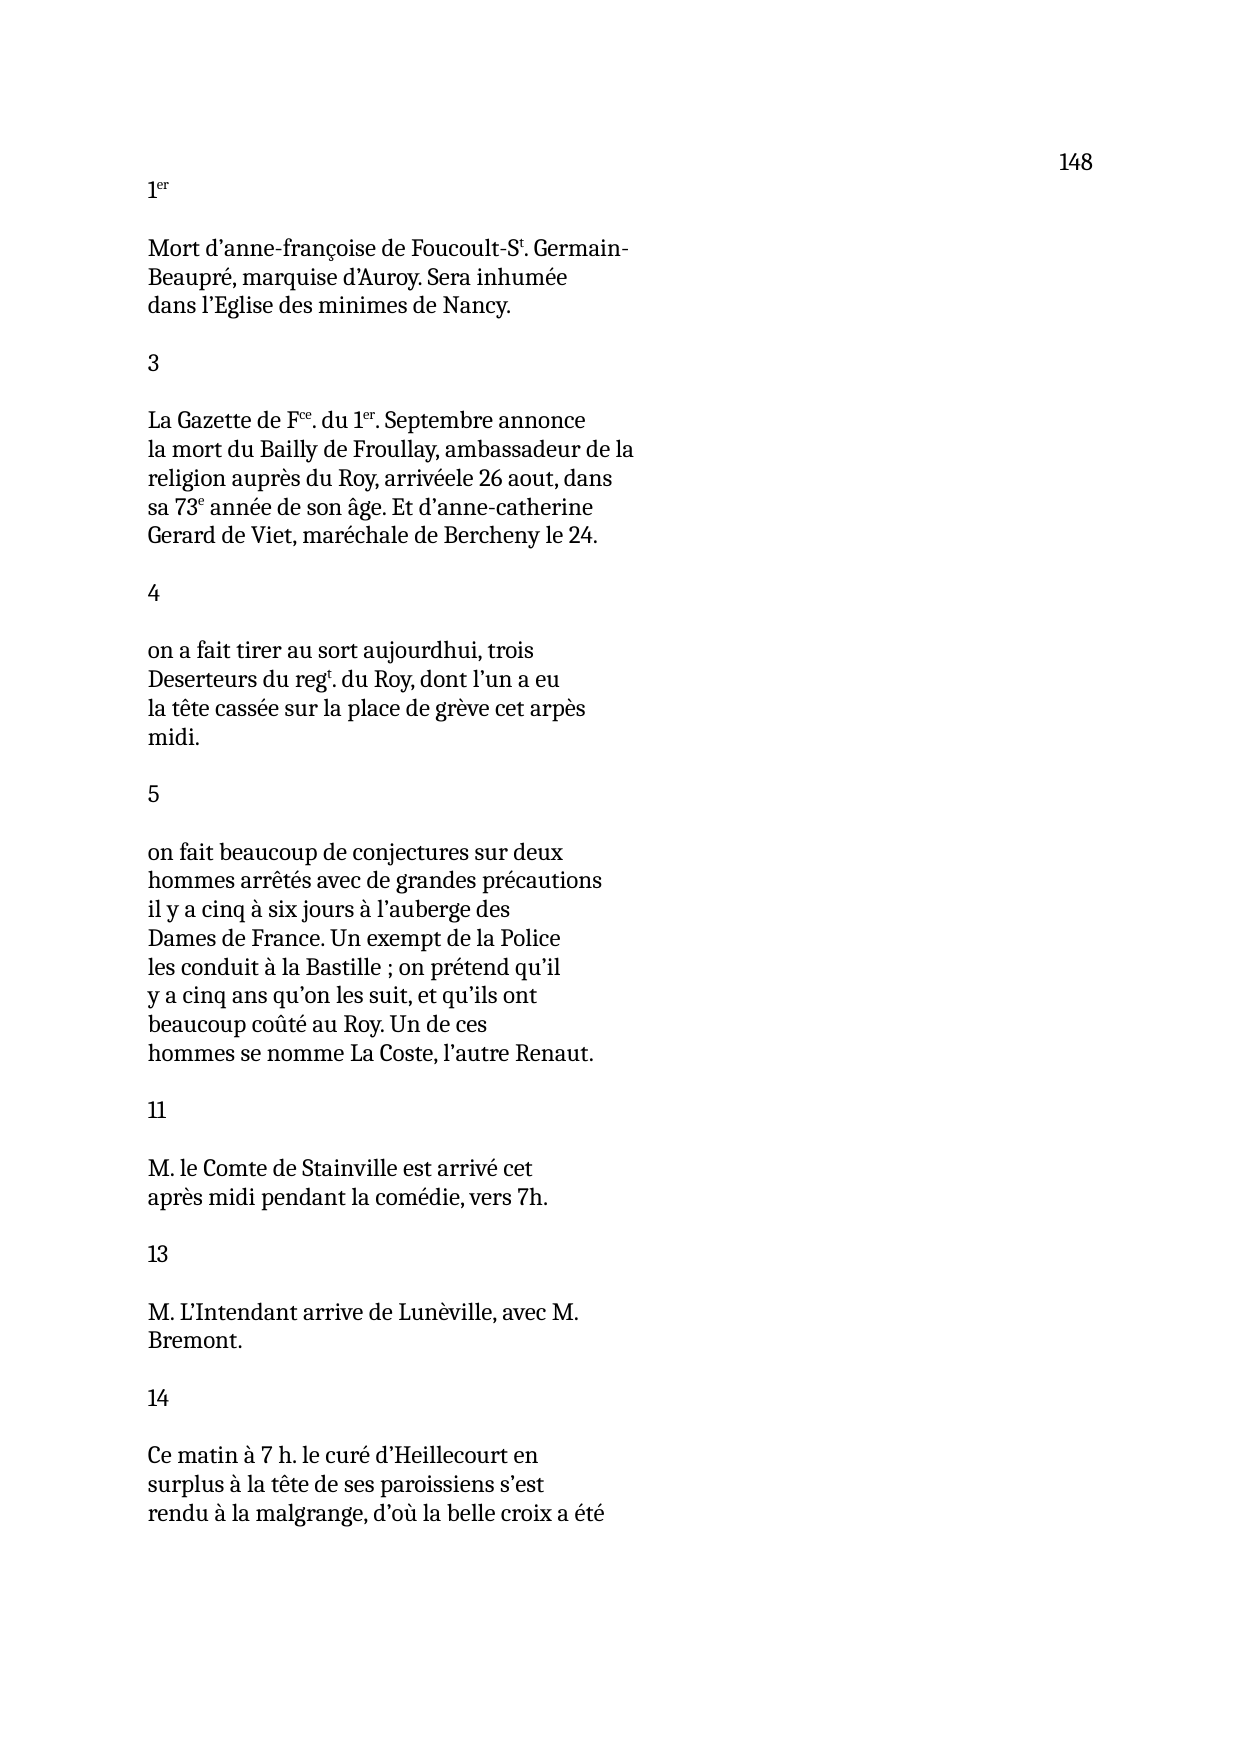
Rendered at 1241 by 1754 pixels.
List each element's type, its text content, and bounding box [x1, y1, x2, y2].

text 11 M. le Comte de Stainville est arrivé cet après midi pendant la comédie, vers 7h. [148, 1096, 1093, 1211]
text 3 La Gazette de Fce. du 1er. Septembre annonce la mort du Bailly de Froullay, ambassadeur de la religion auprès du Roy, arrivéele 26 aout, dans sa 73e année de son âge. Et d’anne-catherine Gerard de Viet, maréchale de Bercheny le 24. [148, 349, 1093, 550]
text 4 on a fait tirer au sort aujourdhui, trois Deserteurs du regt. du Roy, dont l’un a eu la tête cassée sur la place de grève cet arpès midi. [148, 579, 1093, 751]
text 13 M. L’Intendant arrive de Lunèville, avec M. Bremont. [148, 1240, 1093, 1355]
text 148 [148, 148, 1093, 176]
text 1er Mort d’anne-françoise de Foucoult-St. Germain- Beaupré, marquise d’Auroy. Sera inhumée dans l’Eglise des minimes de Nancy. [148, 176, 1093, 320]
text 14 Ce matin à 7 h. le curé d’Heillecourt en surplus à la tête de ses paroissiens s’est rendu à la malgrange, d’où la belle croix a été [148, 1384, 1093, 1556]
text 5 on fait beaucoup de conjectures sur deux hommes arrêtés avec de grandes précautions il y a cinq à six jours à l’auberge des Dames de France. Un exempt de la Police les conduit à la Bastille ; on prétend qu’il y a cinq ans qu’on les suit, et qu’ils ont beaucoup coûté au Roy. Un de ces hommes se nomme La Coste, l’autre Renaut. [148, 780, 1093, 1068]
